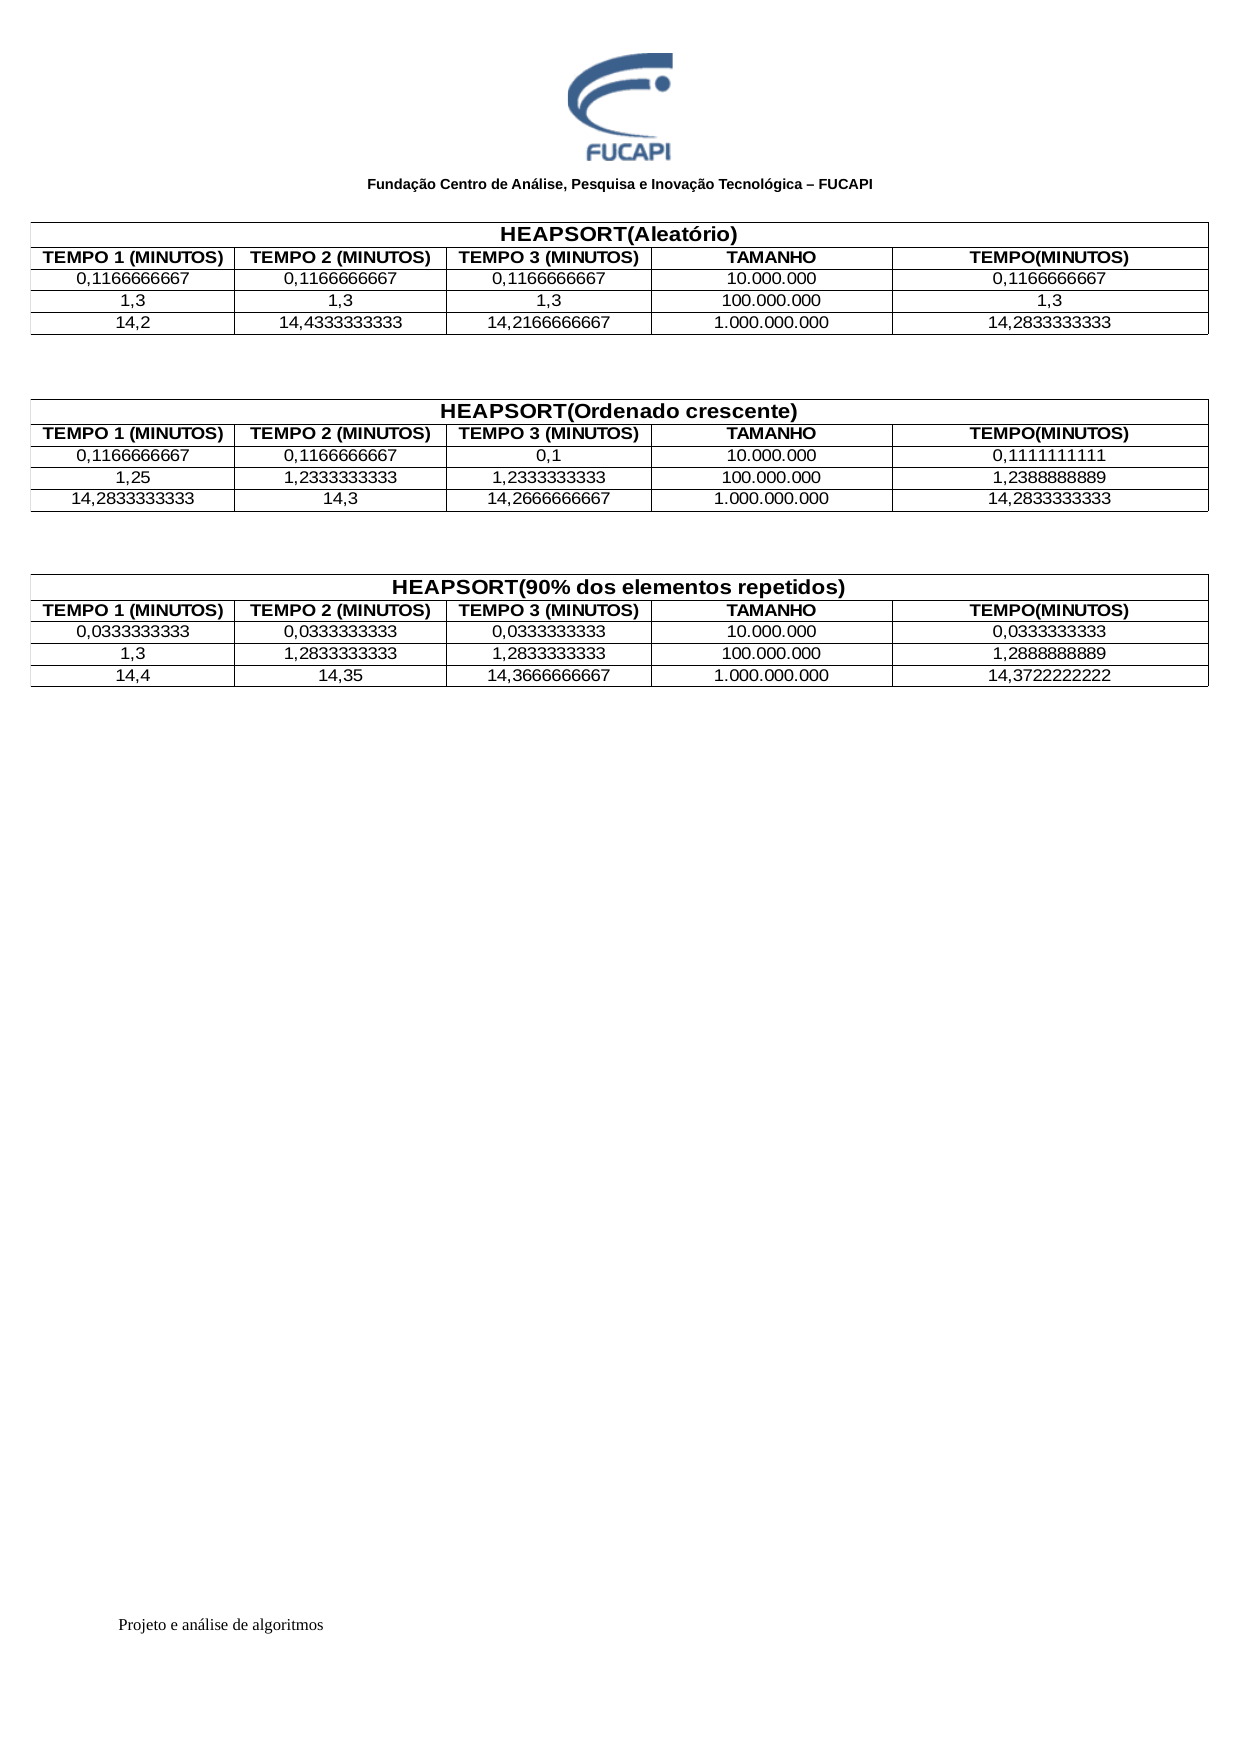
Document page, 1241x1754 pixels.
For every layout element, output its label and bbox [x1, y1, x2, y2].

picture [567, 53, 673, 162]
